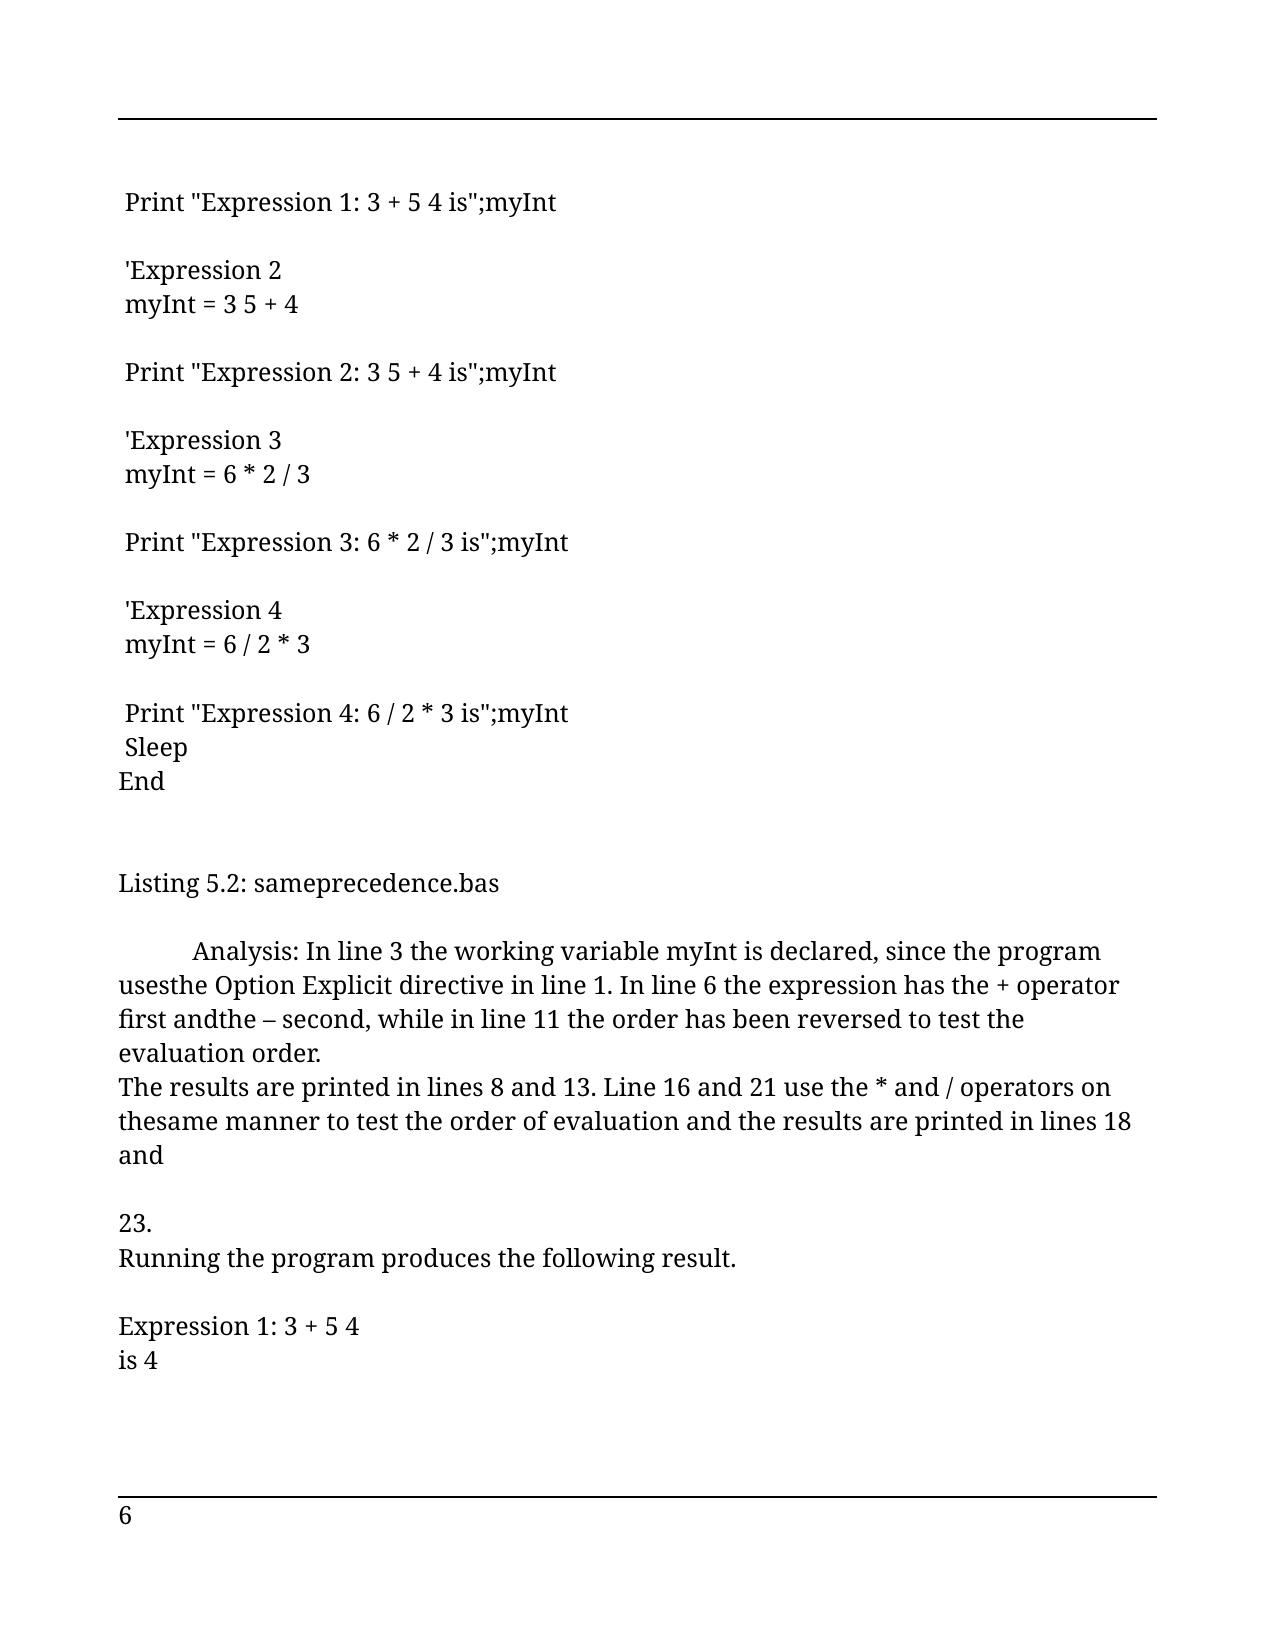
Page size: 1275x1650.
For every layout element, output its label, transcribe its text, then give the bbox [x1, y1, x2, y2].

text 23. [118, 1206, 1157, 1240]
text 'Expression 4 [118, 593, 1157, 627]
text is 4 [118, 1342, 1157, 1376]
text Print "Expression 2: 3 5 + 4 is";myInt [118, 354, 1157, 389]
text myInt = 3 5 + 4 [118, 286, 1157, 321]
text myInt = 6 / 2 * 3 [118, 627, 1157, 661]
text Expression 1: 3 + 5 4 [118, 1308, 1157, 1342]
text Listing 5.2: sameprecedence.bas [118, 866, 1157, 899]
text myInt = 6 * 2 / 3 [118, 457, 1157, 491]
text Print "Expression 3: 6 * 2 / 3 is";myInt [118, 525, 1157, 559]
text 'Expression 2 [118, 252, 1157, 286]
text Sleep [118, 729, 1157, 763]
text Print "Expression 4: 6 / 2 * 3 is";myInt [118, 695, 1157, 729]
text End [118, 763, 1157, 797]
text Analysis: In line 3 the working variable myInt is declared, since the program usesthe Option Explicit directive in line 1. In line 6 the expression has the + operator first andthe – second, while in line 11 the order has been reversed to test the evaluation order. [118, 934, 1157, 1070]
text Print "Expression 1: 3 + 5 4 is";myInt [118, 184, 1157, 218]
text 'Expression 3 [118, 423, 1157, 457]
text Running the program produces the following result. [118, 1240, 1157, 1274]
text The results are printed in lines 8 and 13. Line 16 and 21 use the * and / operators on thesame manner to test the order of evaluation and the results are printed in lines 18 and [118, 1070, 1157, 1172]
